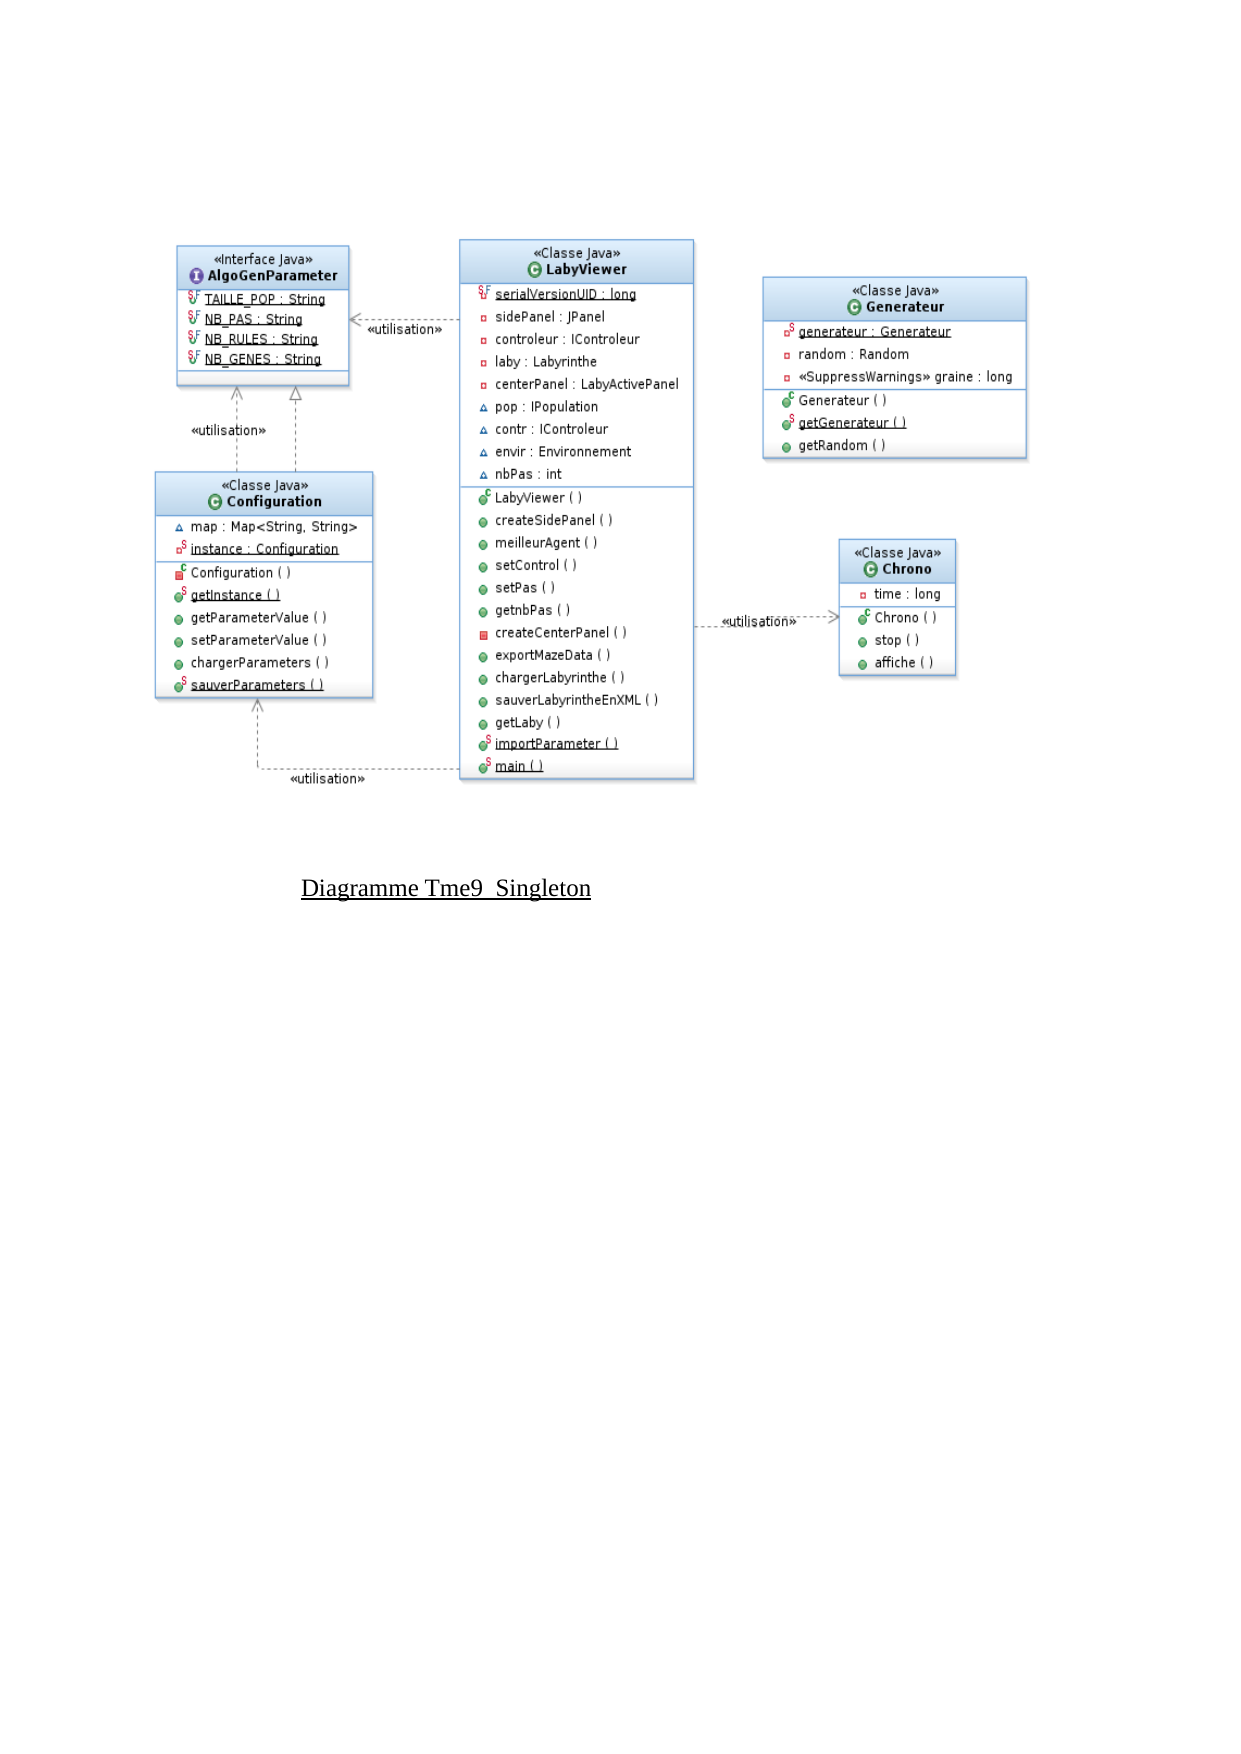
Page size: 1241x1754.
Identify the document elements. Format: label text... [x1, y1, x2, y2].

text Diagramme Tme9_Singleton [79, 873, 1108, 902]
picture [145, 228, 1042, 816]
